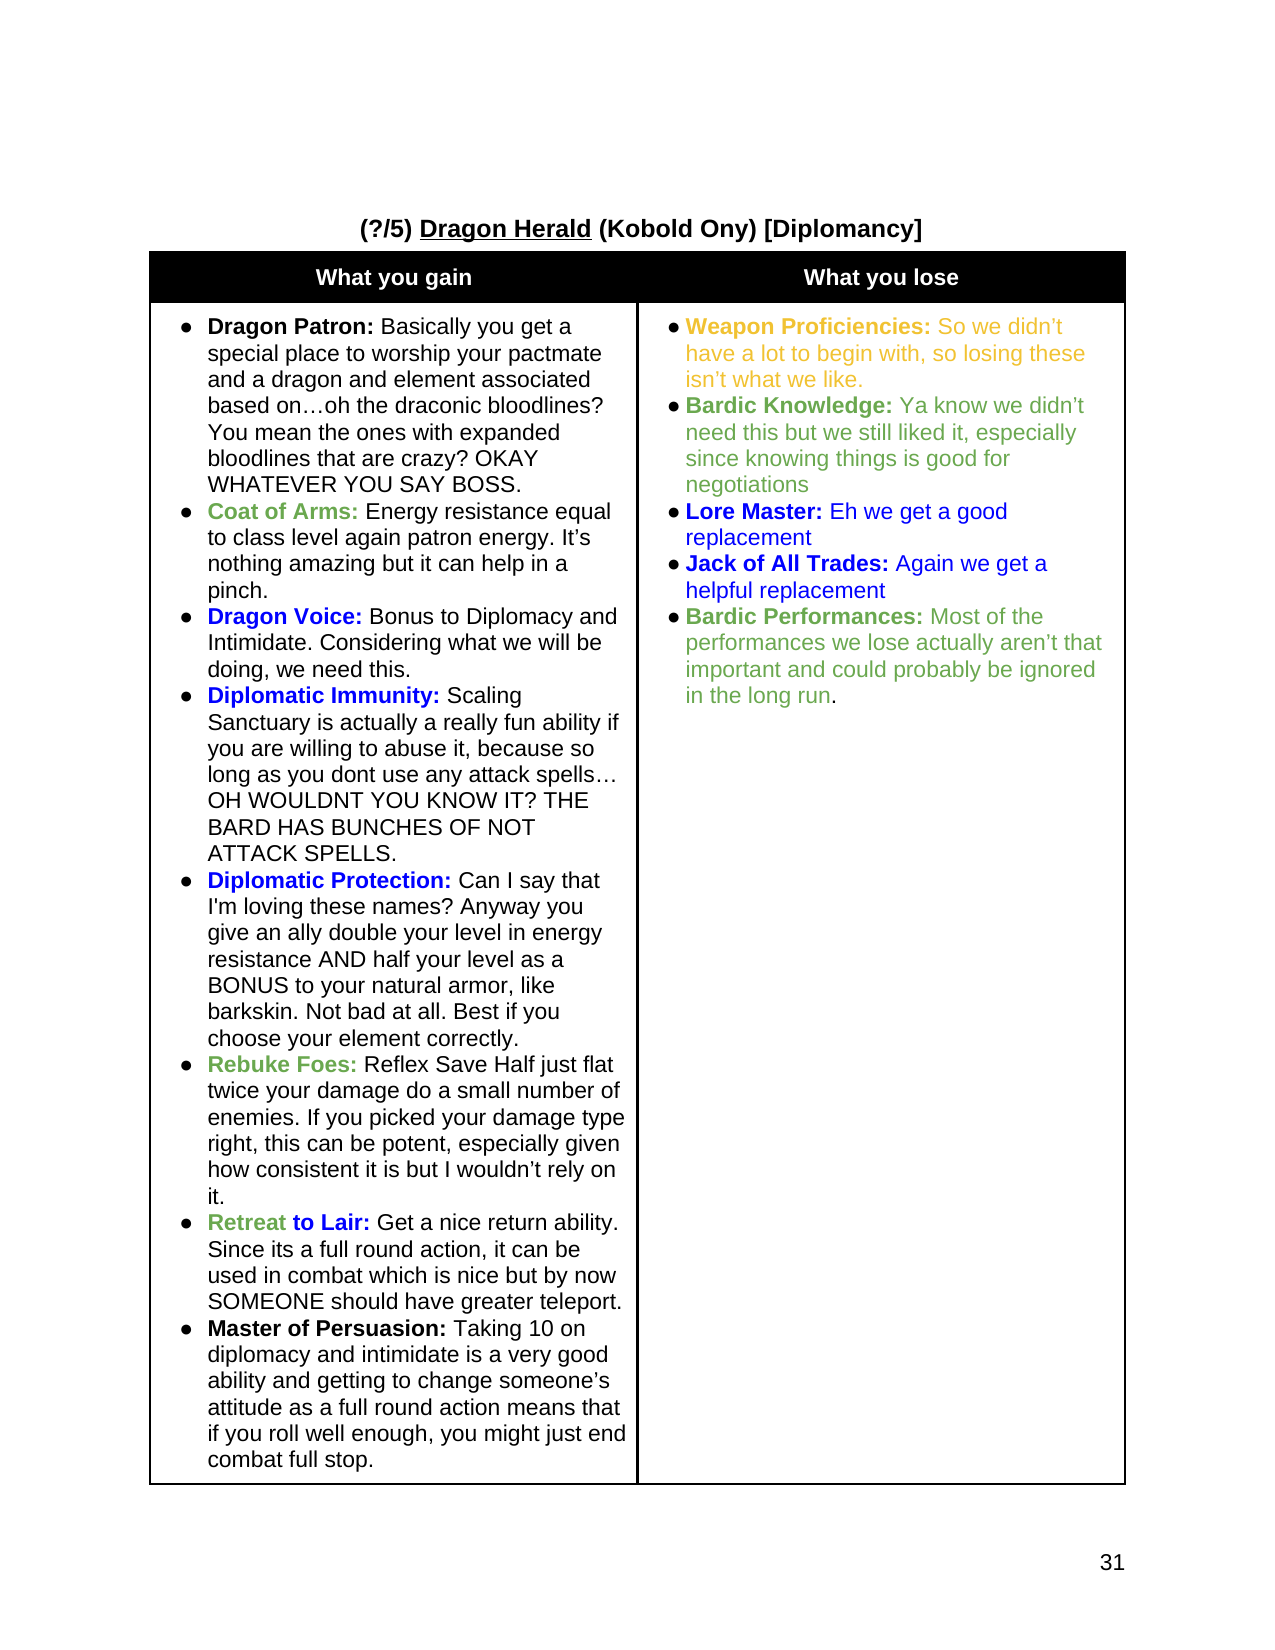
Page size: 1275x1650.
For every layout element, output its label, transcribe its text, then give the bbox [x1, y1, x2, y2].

table_cell What you gain [151, 254, 636, 301]
table_cell Dragon Patron: Basically you get a special place to worship your pactmate and a dragon and element associated based on…oh the draconic bloodlines? You mean the ones with expanded bloodlines that are crazy? OKAY WHATEVER YOU SAY BOSS. Coat of Arms: Energy resistance equal to class level again patron energy. It’s nothing amazing but it can help in a pinch. Dragon Voice: Bonus to Diplomacy and Intimidate. Considering what we will be doing, we need this. Diplomatic Immunity: Scaling Sanctuary is actually a really fun ability if you are willing to abuse it, because so long as you dont use any attack spells…OH WOULDNT YOU KNOW IT? THE BARD HAS BUNCHES OF NOT ATTACK SPELLS. Diplomatic Protection: Can I say that I'm loving these names? Anyway you give an ally double your level in energy resistance AND half your level as a BONUS to your natural armor, like barkskin. Not bad at all. Best if you choose your element correctly. Rebuke Foes: Reflex Save Half just flat twice your damage do a small number of enemies. If you picked your damage type right, this can be potent, especially given how consistent it is but I wouldn’t rely on it. Retreat to Lair: Get a nice return ability. Since its a full round action, it can be used in combat which is nice but by now SOMEONE should have greater teleport. Master of Persuasion: Taking 10 on diplomacy and intimidate is a very good ability and getting to change someone’s attitude as a full round action means that if you roll well enough, you might just end combat full stop. Extol Glory: OHHH this is actually really really good as it lets you bypass language dependent abilities. [151, 303, 636, 1483]
table_cell Weapon Proficiencies: So we didn’t have a lot to begin with, so losing these isn’t what we like. Bardic Knowledge: Ya know we didn’t need this but we still liked it, especially since knowing things is good for negotiations Lore Master: Eh we get a good replacement Jack of All Trades: Again we get a helpful replacement Bardic Performances: Most of the performances we lose actually aren’t that important and could probably be ignored in the long run. [639, 303, 1124, 1483]
table_header (?/5) Dragon Herald (Kobold Ony) [Diplomancy] [151, 185, 1124, 251]
table_cell What you lose [639, 254, 1124, 301]
